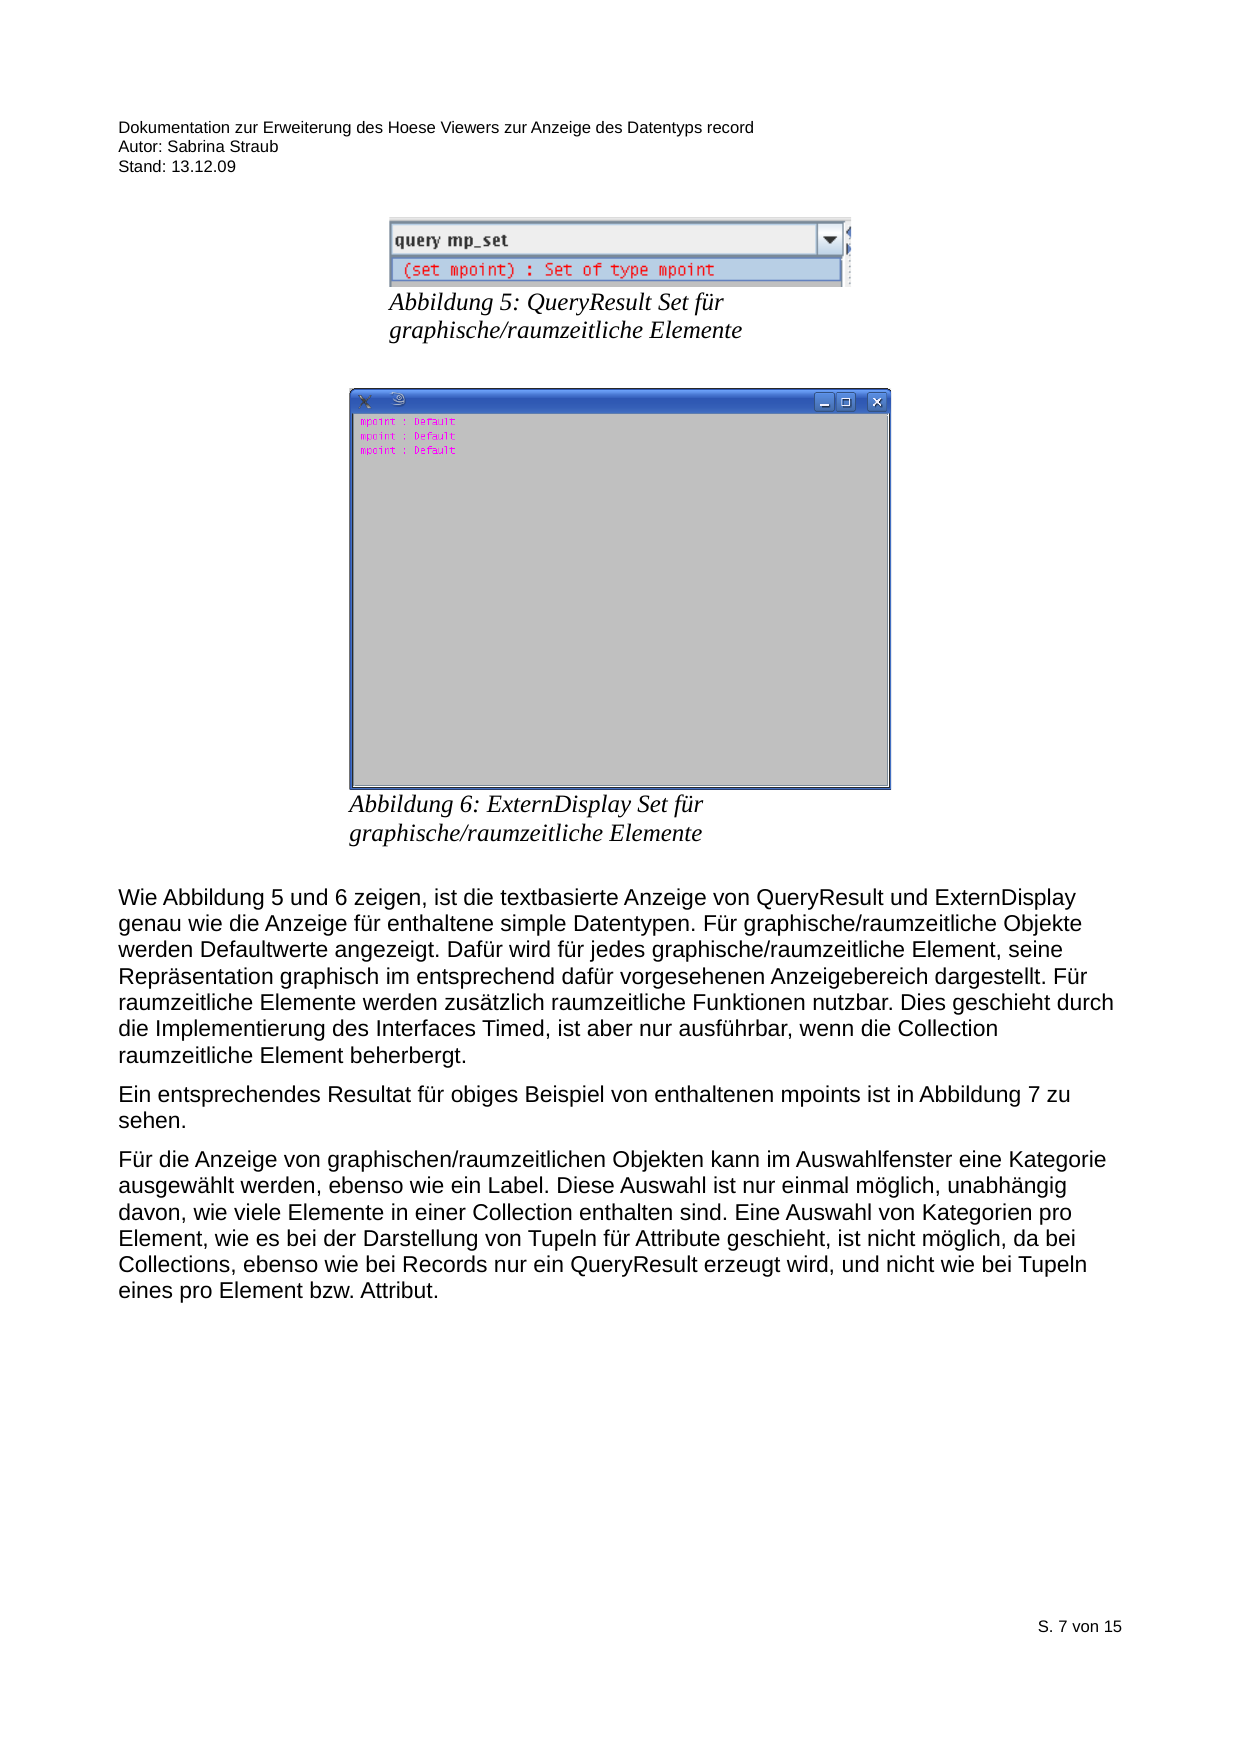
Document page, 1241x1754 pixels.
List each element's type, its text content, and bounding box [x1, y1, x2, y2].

text Ein entsprechendes Resultat für obiges Beispiel von enthaltenen mpoints ist in Abbildung 7 zu sehen. [118, 1081, 1122, 1133]
text Abbildung 6: ExternDisplay Set für graphische/raumzeitliche Elemente [349, 790, 891, 847]
picture [389, 217, 852, 287]
text Abbildung 5: QueryResult Set für graphische/raumzeitliche Elemente [389, 287, 851, 344]
picture [349, 388, 892, 790]
text Für die Anzeige von graphischen/raumzeitlichen Objekten kann im Auswahlfenster eine Kategorie ausgewählt werden, ebenso wie ein Label. Diese Auswahl ist nur einmal möglich, unabhängig davon, wie viele Elemente in einer Collection enthalten sind. Eine Auswahl von Kategorien pro Element, wie es bei der Darstellung von Tupeln für Attribute geschieht, ist nicht möglich, da bei Collections, ebenso wie bei Records nur ein QueryResult erzeugt wird, und nicht wie bei Tupeln eines pro Element bzw. Attribut. [118, 1146, 1122, 1304]
text Wie Abbildung 5 und 6 zeigen, ist die textbasierte Anzeige von QueryResult und ExternDisplay genau wie die Anzeige für enthaltene simple Datentypen. Für graphische/raumzeitliche Objekte werden Defaultwerte angezeigt. Dafür wird für jedes graphische/raumzeitliche Element, seine Repräsentation graphisch im entsprechend dafür vorgesehenen Anzeigebereich dargestellt. Für raumzeitliche Elemente werden zusätzlich raumzeitliche Funktionen nutzbar. Dies geschieht durch die Implementierung des Interfaces Timed, ist aber nur ausführbar, wenn die Collection raumzeitliche Element beherbergt. [118, 883, 1122, 1068]
